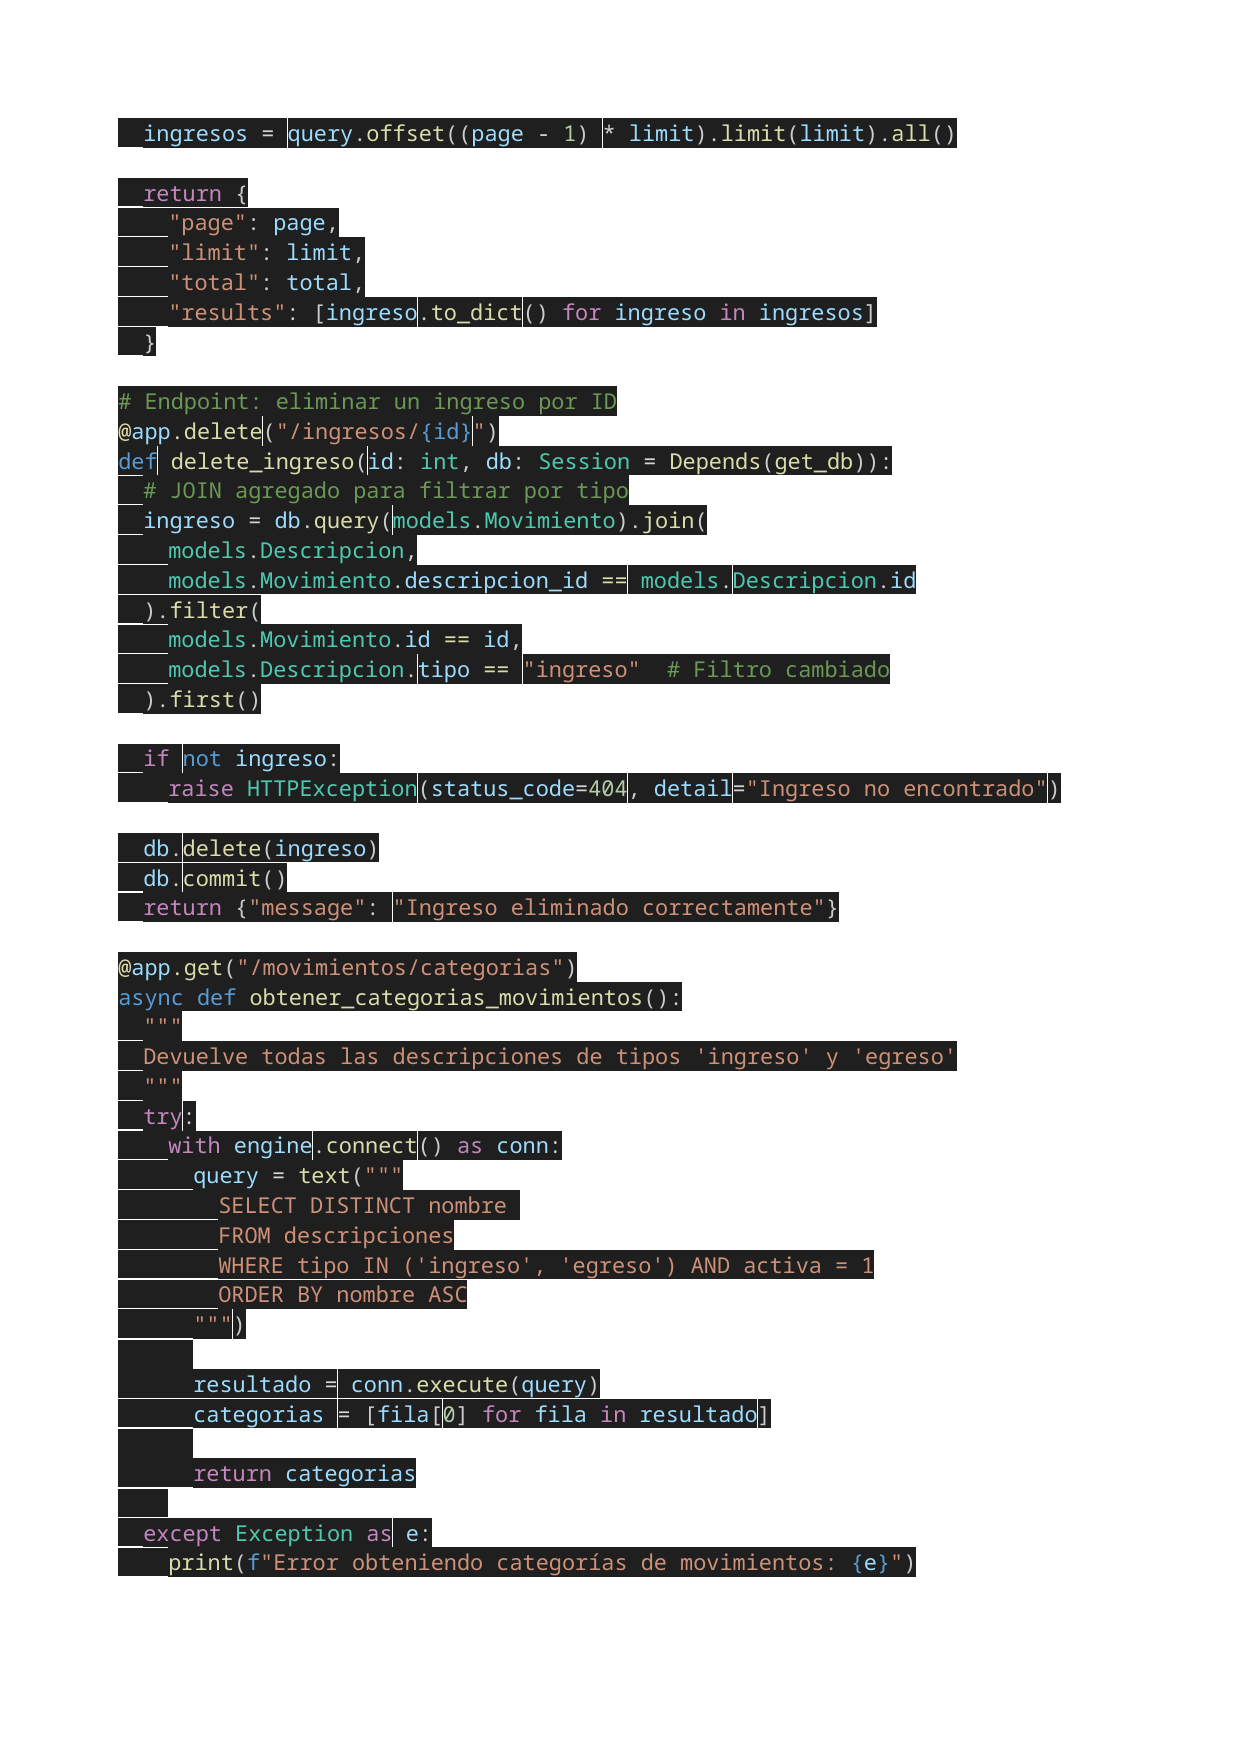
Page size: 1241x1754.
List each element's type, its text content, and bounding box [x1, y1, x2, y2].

text "results": [ingreso.to_dict() for ingreso in ingresos] [118, 297, 1122, 327]
text if not ingreso: [118, 743, 1122, 773]
text raise HTTPException(status_code=404, detail="Ingreso no encontrado") [118, 773, 1122, 803]
text ORDER BY nombre ASC [118, 1279, 1122, 1309]
text @app.get("/movimientos/categorias") [118, 952, 1122, 982]
text async def obtener_categorias_movimientos(): [118, 982, 1122, 1011]
text ).filter( [118, 594, 1122, 624]
text """) [118, 1309, 1122, 1339]
text db.delete(ingreso) [118, 833, 1122, 862]
text models.Descripcion, [118, 535, 1122, 565]
text except Exception as e: [118, 1517, 1122, 1547]
text ingreso = db.query(models.Movimiento).join( [118, 505, 1122, 535]
text models.Descripcion.tipo == "ingreso" # Filtro cambiado [118, 654, 1122, 684]
text return {"message": "Ingreso eliminado correctamente"} [118, 892, 1122, 922]
text print(f"Error obteniendo categorías de movimientos: {e}") [118, 1547, 1122, 1577]
text Devuelve todas las descripciones de tipos 'ingreso' y 'egreso' [118, 1041, 1122, 1071]
text "page": page, [118, 207, 1122, 237]
text WHERE tipo IN ('ingreso', 'egreso') AND activa = 1 [118, 1250, 1122, 1279]
text FROM descripciones [118, 1220, 1122, 1250]
text "total": total, [118, 267, 1122, 297]
text SELECT DISTINCT nombre [118, 1190, 1122, 1220]
text query = text(""" [118, 1160, 1122, 1190]
text # Endpoint: eliminar un ingreso por ID [118, 386, 1122, 416]
text models.Movimiento.id == id, [118, 624, 1122, 654]
text return categorias [118, 1458, 1122, 1488]
text def delete_ingreso(id: int, db: Session = Depends(get_db)): [118, 446, 1122, 475]
text ingresos = query.offset((page - 1) * limit).limit(limit).all() [118, 118, 1122, 148]
text db.commit() [118, 862, 1122, 892]
text try: [118, 1101, 1122, 1131]
text models.Movimiento.descripcion_id == models.Descripcion.id [118, 565, 1122, 594]
text categorias = [fila[0] for fila in resultado] [118, 1398, 1122, 1428]
text "limit": limit, [118, 237, 1122, 267]
text ).first() [118, 684, 1122, 714]
text """ [118, 1071, 1122, 1101]
text @app.delete("/ingresos/{id}") [118, 416, 1122, 446]
text return { [118, 178, 1122, 207]
text """ [118, 1011, 1122, 1041]
text resultado = conn.execute(query) [118, 1369, 1122, 1398]
text with engine.connect() as conn: [118, 1131, 1122, 1160]
text # JOIN agregado para filtrar por tipo [118, 475, 1122, 505]
text } [118, 327, 1122, 356]
